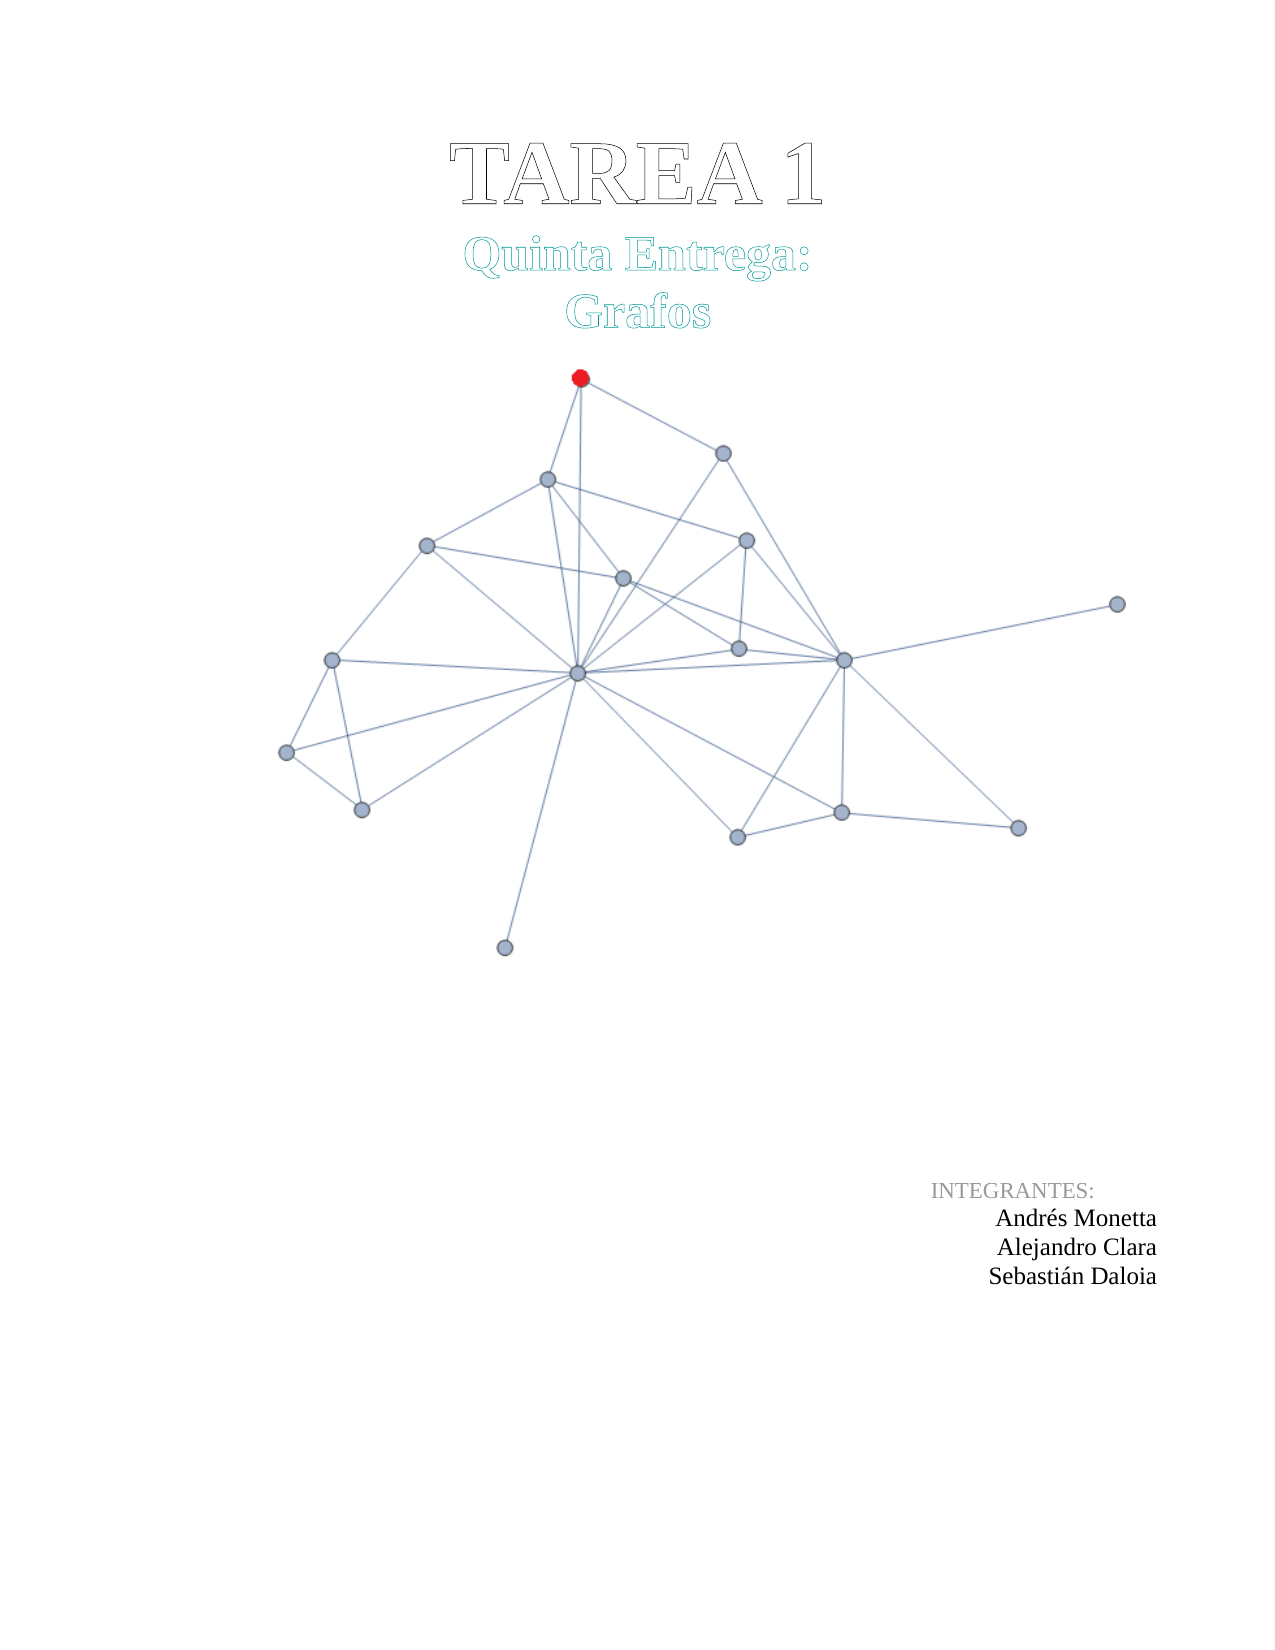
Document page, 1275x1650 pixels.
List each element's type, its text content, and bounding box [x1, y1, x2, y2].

text TAREA 1 [118, 118, 1157, 223]
picture [273, 363, 1135, 968]
text Quinta Entrega: [118, 223, 1157, 281]
text Grafos [118, 281, 1157, 338]
text Sebastián Daloia [118, 1261, 1157, 1290]
text Andrés Monetta [118, 1203, 1157, 1232]
text Alejandro Clara [118, 1232, 1157, 1261]
text INTEGRANTES: [118, 1148, 1157, 1203]
